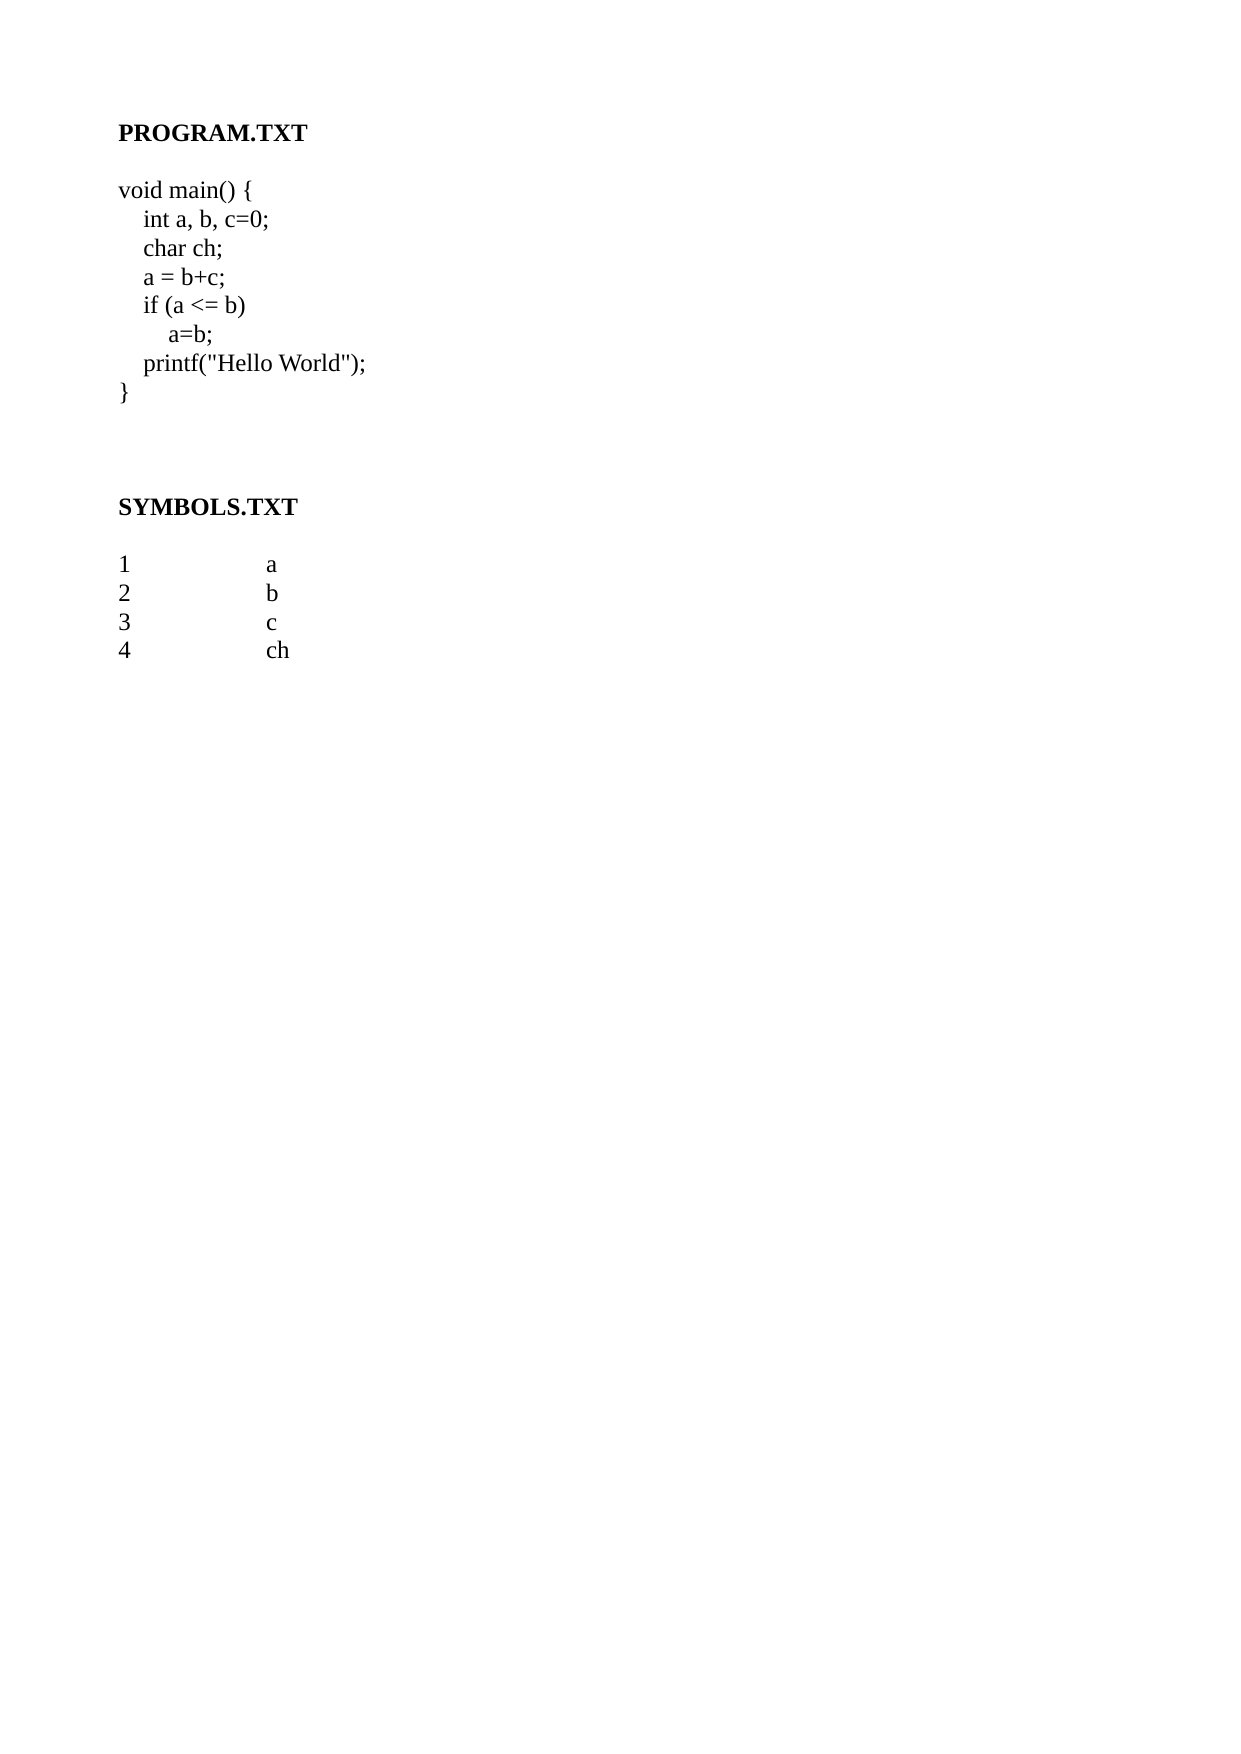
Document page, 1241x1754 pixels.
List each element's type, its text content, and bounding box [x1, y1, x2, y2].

text 3 c [118, 607, 1122, 636]
text if (a <= b) [118, 291, 1122, 319]
text void main() { [118, 176, 1122, 204]
text printf("Hello World"); [118, 348, 1122, 377]
text char ch; [118, 233, 1122, 262]
text 1 a [118, 549, 1122, 578]
text } [118, 377, 1122, 406]
text 4 ch [118, 636, 1122, 664]
text PROGRAM.TXT [118, 118, 1122, 147]
text SYMBOLS.TXT [118, 492, 1122, 521]
text 2 b [118, 578, 1122, 607]
text int a, b, c=0; [118, 204, 1122, 233]
text a = b+c; [118, 262, 1122, 291]
text a=b; [118, 319, 1122, 348]
